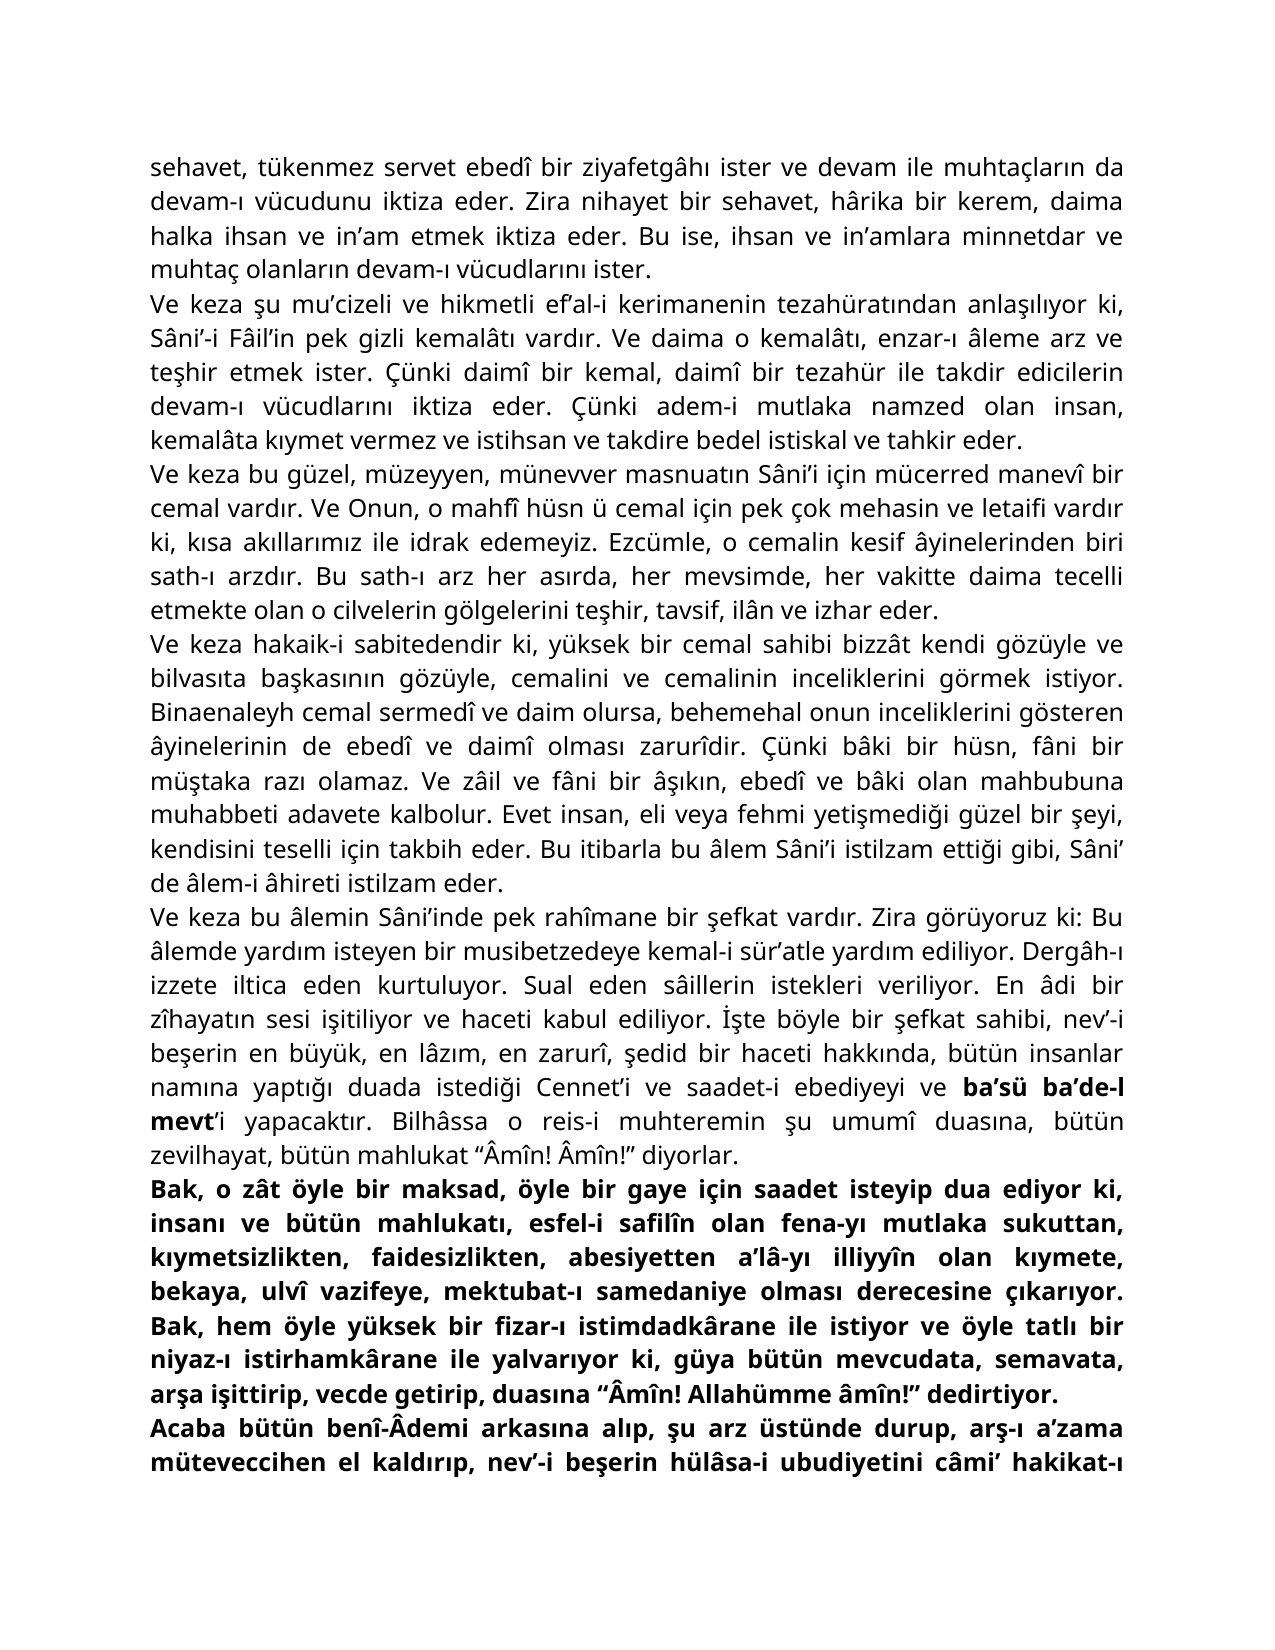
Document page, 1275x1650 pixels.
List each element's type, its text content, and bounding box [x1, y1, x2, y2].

text Acaba bütün benî-Âdemi arkasına alıp, şu arz üstünde durup, arş-ı a’zama müteveccihen el kaldırıp, nev’-i beşerin hülâsa-i ubudiyetini câmi’ hakikat-ı [150, 1410, 1125, 1478]
text sehavet, tükenmez servet ebedî bir ziyafetgâhı ister ve devam ile muhtaçların da devam-ı vücudunu iktiza eder. Zira nihayet bir sehavet, hârika bir kerem, daima halka ihsan ve in’am etmek iktiza eder. Bu ise, ihsan ve in’amlara minnetdar ve muhtaç olanların devam-ı vücudlarını ister. [150, 150, 1125, 286]
text Ve keza şu mu’cizeli ve hikmetli ef’al-i kerimanenin tezahüratından anlaşılıyor ki, Sâni’-i Fâil’in pek gizli kemalâtı vardır. Ve daima o kemalâtı, enzar-ı âleme arz ve teşhir etmek ister. Çünki daimî bir kemal, daimî bir tezahür ile takdir edicilerin devam-ı vücudlarını iktiza eder. Çünki adem-i mutlaka namzed olan insan, kemalâta kıymet vermez ve istihsan ve takdire bedel istiskal ve tahkir eder. [150, 286, 1125, 457]
text Ve keza bu âlemin Sâni’inde pek rahîmane bir şefkat vardır. Zira görüyoruz ki: Bu âlemde yardım isteyen bir musibetzedeye kemal-i sür’atle yardım ediliyor. Dergâh-ı izzete iltica eden kurtuluyor. Sual eden sâillerin istekleri veriliyor. En âdi bir zîhayatın sesi işitiliyor ve haceti kabul ediliyor. İşte böyle bir şefkat sahibi, nev’-i beşerin en büyük, en lâzım, en zarurî, şedid bir haceti hakkında, bütün insanlar namına yaptığı duada istediği Cennet’i ve saadet-i ebediyeyi ve ba’sü ba’de-l mevt’i yapacaktır. Bilhâssa o reis-i muhteremin şu umumî duasına, bütün zevilhayat, bütün mahlukat “Âmîn! Âmîn!” diyorlar. [150, 899, 1125, 1172]
text Ve keza bu güzel, müzeyyen, münevver masnuatın Sâni’i için mücerred manevî bir cemal vardır. Ve Onun, o mahfî hüsn ü cemal için pek çok mehasin ve letaifi vardır ki, kısa akıllarımız ile idrak edemeyiz. Ezcümle, o cemalin kesif âyinelerinden biri sath-ı arzdır. Bu sath-ı arz her asırda, her mevsimde, her vakitte daima tecelli etmekte olan o cilvelerin gölgelerini teşhir, tavsif, ilân ve izhar eder. [150, 457, 1125, 627]
text Ve keza hakaik-i sabitedendir ki, yüksek bir cemal sahibi bizzât kendi gözüyle ve bilvasıta başkasının gözüyle, cemalini ve cemalinin inceliklerini görmek istiyor. Binaenaleyh cemal sermedî ve daim olursa, behemehal onun inceliklerini gösteren âyinelerinin de ebedî ve daimî olması zarurîdir. Çünki bâki bir hüsn, fâni bir müştaka razı olamaz. Ve zâil ve fâni bir âşıkın, ebedî ve bâki olan mahbubuna muhabbeti adavete kalbolur. Evet insan, eli veya fehmi yetişmediği güzel bir şeyi, kendisini teselli için takbih eder. Bu itibarla bu âlem Sâni’i istilzam ettiği gibi, Sâni’ de âlem-i âhireti istilzam eder. [150, 627, 1125, 899]
text Bak, o zât öyle bir maksad, öyle bir gaye için saadet isteyip dua ediyor ki, insanı ve bütün mahlukatı, esfel-i safilîn olan fena-yı mutlaka sukuttan, kıymetsizlikten, faidesizlikten, abesiyetten a’lâ-yı illiyyîn olan kıymete, bekaya, ulvî vazifeye, mektubat-ı samedaniye olması derecesine çıkarıyor. Bak, hem öyle yüksek bir fizar-ı istimdadkârane ile istiyor ve öyle tatlı bir niyaz-ı istirhamkârane ile yalvarıyor ki, güya bütün mevcudata, semavata, arşa işittirip, vecde getirip, duasına “Âmîn! Allahümme âmîn!” dedirtiyor. [150, 1172, 1125, 1410]
